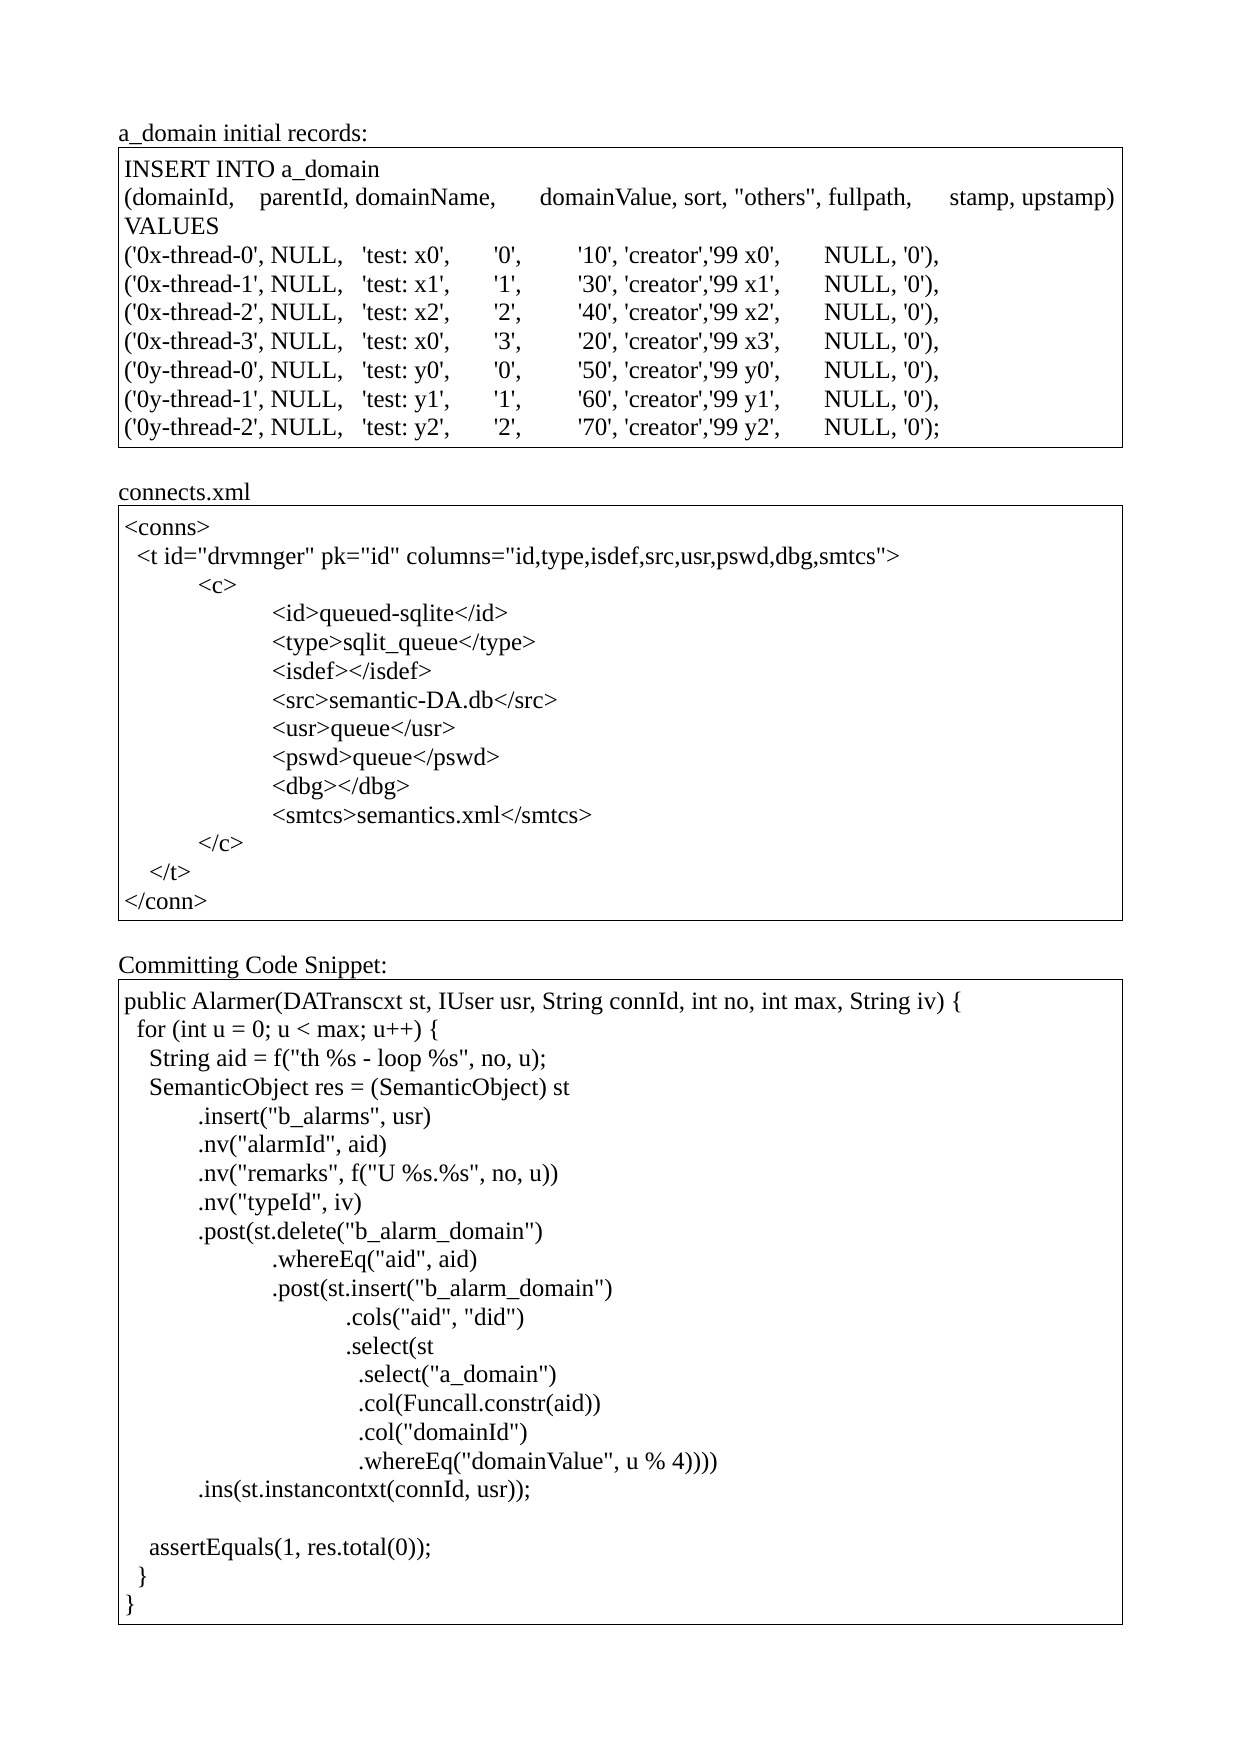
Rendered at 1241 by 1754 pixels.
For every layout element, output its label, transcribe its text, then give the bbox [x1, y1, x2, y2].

table_header public Alarmer(DATranscxt st, IUser usr, String connId, int no, int max, String iv) { for (int u = 0; u < max; u++) { String aid = f("th %s - loop %s", no, u); SemanticObject res = (SemanticObject) st .insert("b_alarms", usr) .nv("alarmId", aid) .nv("remarks", f("U %s.%s", no, u)) .nv("typeId", iv) .post(st.delete("b_alarm_domain") .whereEq("aid", aid) .post(st.insert("b_alarm_domain") .cols("aid", "did") .select(st .select("a_domain") .col(Funcall.constr(aid)) .col("domainId") .whereEq("domainValue", u % 4)))) .ins(st.instancontxt(connId, usr)); assertEquals(1, res.total(0)); } } [119, 980, 1122, 1624]
text a_domain initial records: [118, 118, 1122, 147]
table_header <conns> <t id="drvmnger" pk="id" columns="id,type,isdef,src,usr,pswd,dbg,smtcs"> <c> <id>queued-sqlite</id> <type>sqlit_queue</type> <isdef></isdef> <src>semantic-DA.db</src> <usr>queue</usr> <pswd>queue</pswd> <dbg></dbg> <smtcs>semantics.xml</smtcs> </c> </t> </conn> [119, 506, 1122, 920]
table_header INSERT INTO a_domain (domainId, parentId, domainName, domainValue, sort, "others", fullpath, stamp, upstamp) VALUES ('0x-thread-0', NULL, 'test: x0', '0', '10', 'creator','99 x0', NULL, '0'), ('0x-thread-1', NULL, 'test: x1', '1', '30', 'creator','99 x1', NULL, '0'), ('0x-thread-2', NULL, 'test: x2', '2', '40', 'creator','99 x2', NULL, '0'), ('0x-thread-3', NULL, 'test: x0', '3', '20', 'creator','99 x3', NULL, '0'), ('0y-thread-0', NULL, 'test: y0', '0', '50', 'creator','99 y0', NULL, '0'), ('0y-thread-1', NULL, 'test: y1', '1', '60', 'creator','99 y1', NULL, '0'), ('0y-thread-2', NULL, 'test: y2', '2', '70', 'creator','99 y2', NULL, '0'); [119, 148, 1122, 447]
text connects.xml [118, 477, 1122, 505]
text Committing Code Snippet: [118, 950, 1122, 979]
